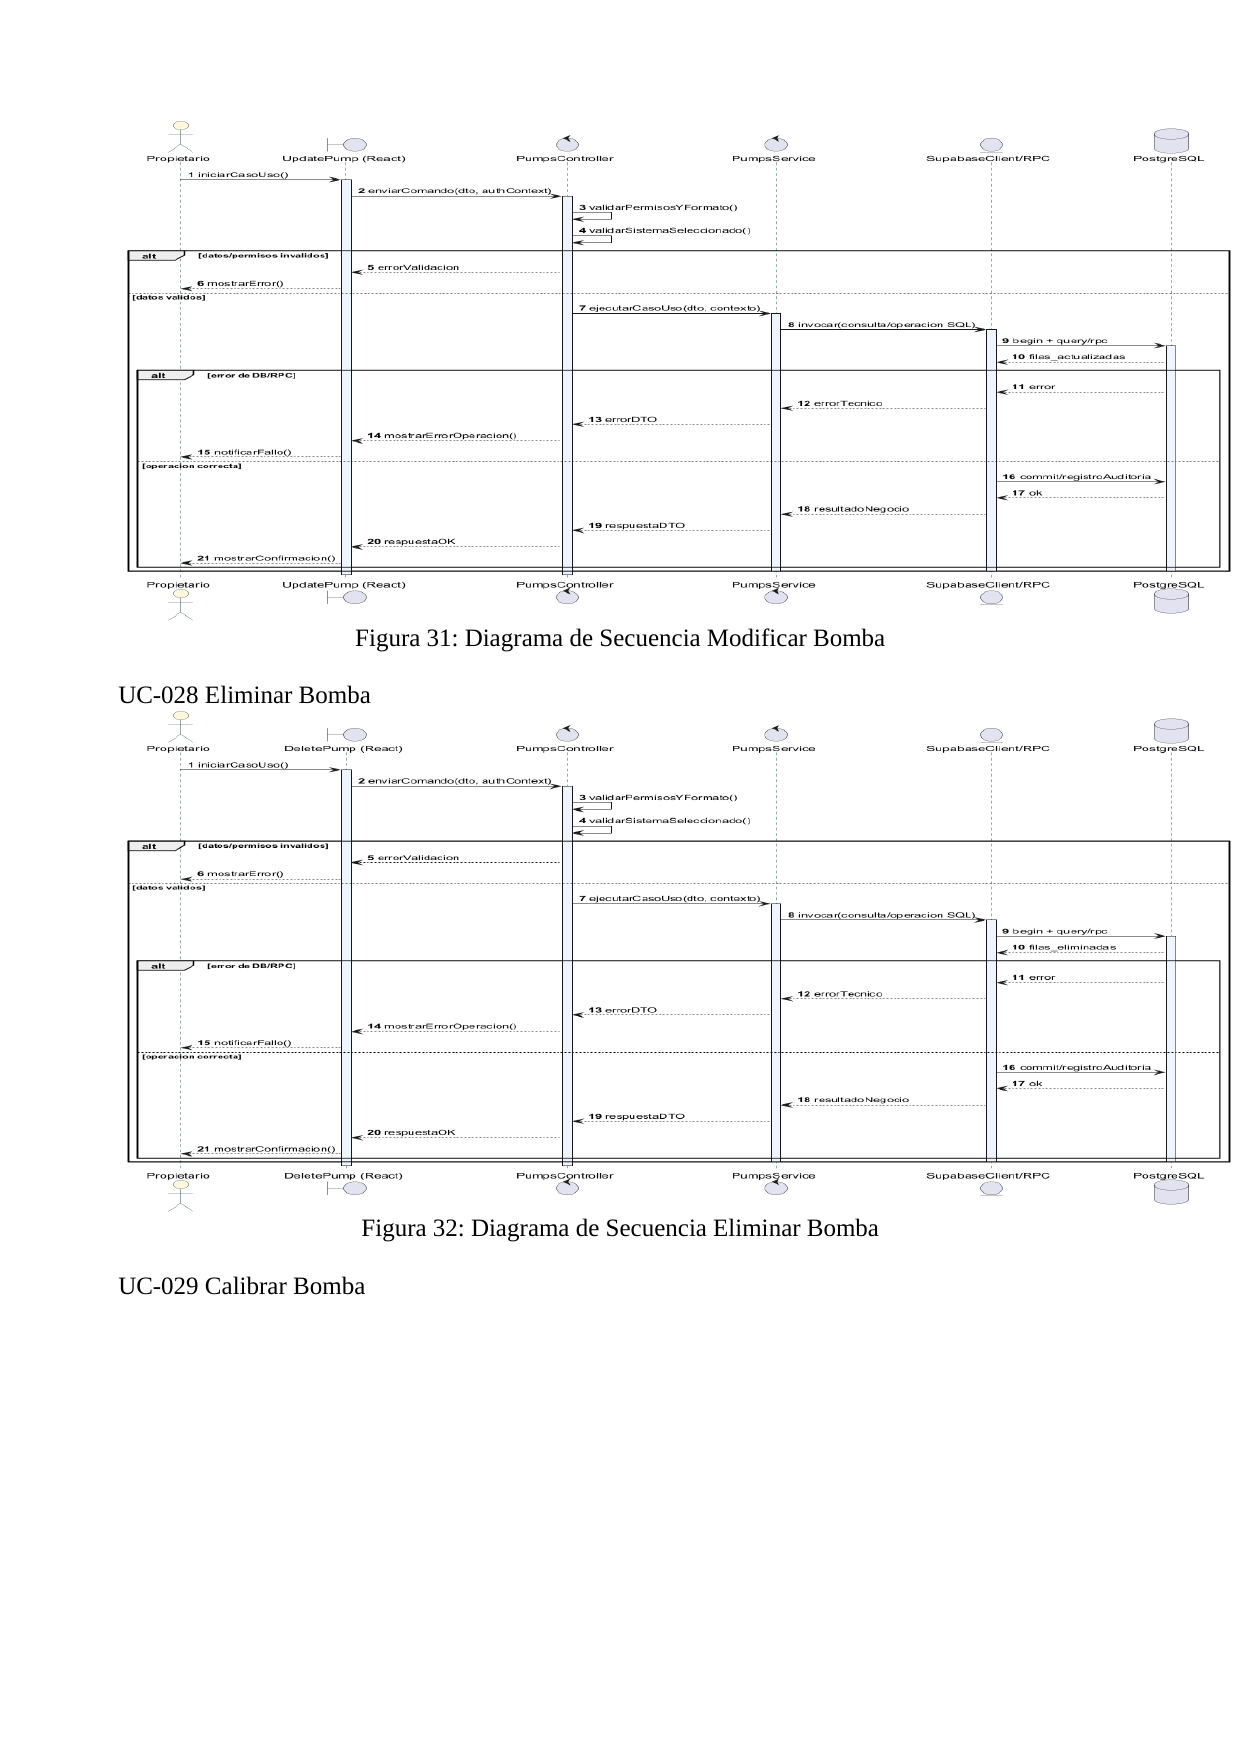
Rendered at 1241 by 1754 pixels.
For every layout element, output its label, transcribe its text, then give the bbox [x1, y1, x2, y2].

picture [118, 118, 1234, 623]
text Figura 31: Diagrama de Secuencia Modificar Bomba [118, 623, 1122, 651]
text UC-029 Calibrar Bomba [118, 1271, 1122, 1300]
picture [118, 708, 1234, 1214]
text UC-028 Eliminar Bomba [118, 680, 1122, 708]
text Figura 32: Diagrama de Secuencia Eliminar Bomba [118, 1214, 1122, 1242]
